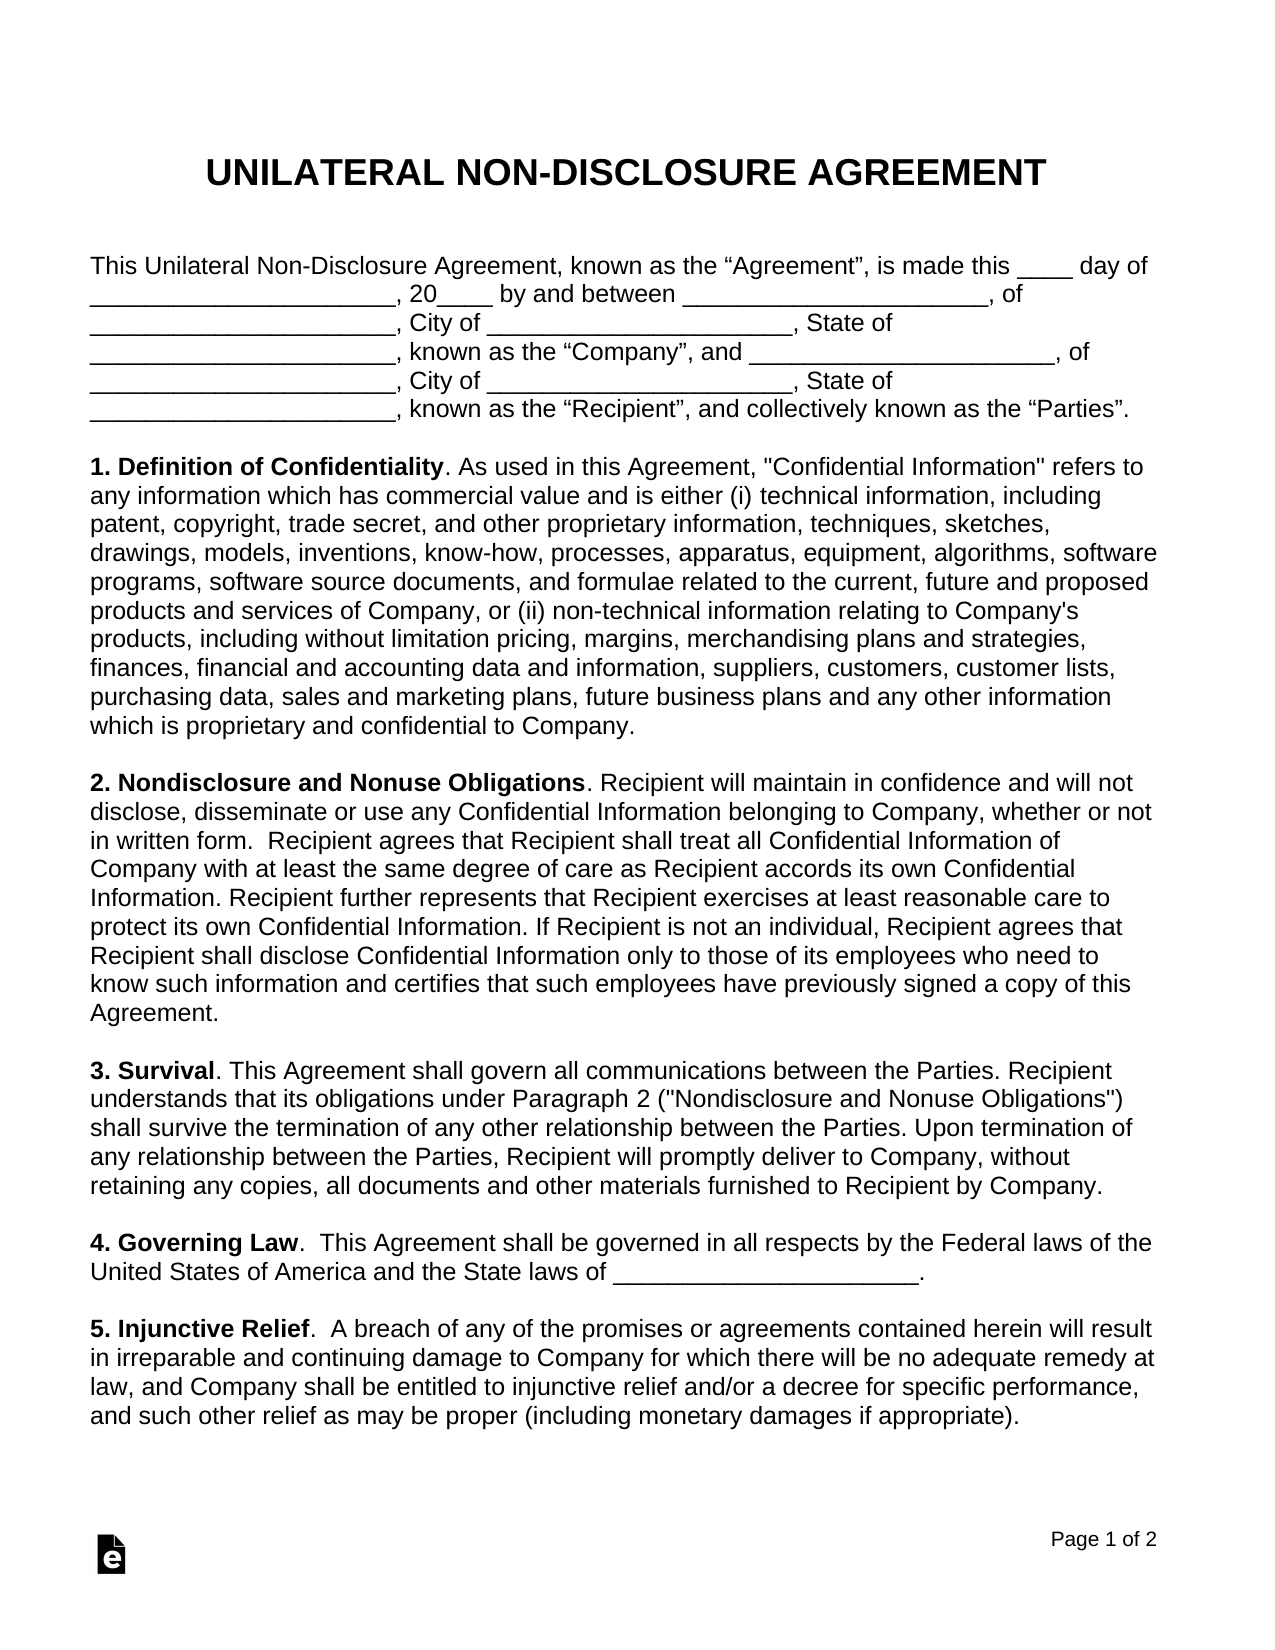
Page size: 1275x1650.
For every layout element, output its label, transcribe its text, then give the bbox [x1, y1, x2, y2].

text 5. Injunctive Relief. A breach of any of the promises or agreements contained herein will result in irreparable and continuing damage to Company for which there will be no adequate remedy at law, and Company shall be entitled to injunctive relief and/or a decree for specific performance, and such other relief as may be proper (including monetary damages if appropriate). [90, 1314, 1162, 1429]
text 4. Governing Law. This Agreement shall be governed in all respects by the Federal laws of the United States of America and the State laws of ______________________. [90, 1228, 1162, 1286]
text 3. Survival. This Agreement shall govern all communications between the Parties. Recipient understands that its obligations under Paragraph 2 ("Nondisclosure and Nonuse Obligations") shall survive the termination of any other relationship between the Parties. Upon termination of any relationship between the Parties, Recipient will promptly deliver to Company, without retaining any copies, all documents and other materials furnished to Recipient by Company. [90, 1056, 1162, 1199]
text This Unilateral Non-Disclosure Agreement, known as the “Agreement”, is made this ____ day of ______________________, 20____ by and between ______________________, of ______________________, City of ______________________, State of ______________________, known as the “Company”, and ______________________, of ______________________, City of ______________________, State of ______________________, known as the “Recipient”, and collectively known as the “Parties”. [90, 251, 1162, 423]
text 2. Nondisclosure and Nonuse Obligations. Recipient will maintain in confidence and will not disclose, disseminate or use any Confidential Information belonging to Company, whether or not in written form. Recipient agrees that Recipient shall treat all Confidential Information of Company with at least the same degree of care as Recipient accords its own Confidential Information. Recipient further represents that Recipient exercises at least reasonable care to protect its own Confidential Information. If Recipient is not an individual, Recipient agrees that Recipient shall disclose Confidential Information only to those of its employees who need to know such information and certifies that such employees have previously signed a copy of this Agreement. [90, 768, 1162, 1027]
title UNILATERAL NON-DISCLOSURE AGREEMENT [90, 150, 1162, 193]
text 1. Definition of Confidentiality. As used in this Agreement, "Confidential Information" refers to any information which has commercial value and is either (i) technical information, including patent, copyright, trade secret, and other proprietary information, techniques, sketches, drawings, models, inventions, know-how, processes, apparatus, equipment, algorithms, software programs, software source documents, and formulae related to the current, future and proposed products and services of Company, or (ii) non-technical information relating to Company's products, including without limitation pricing, margins, merchandising plans and strategies, finances, financial and accounting data and information, suppliers, customers, customer lists, purchasing data, sales and marketing plans, future business plans and any other information which is proprietary and confidential to Company. [90, 452, 1162, 739]
